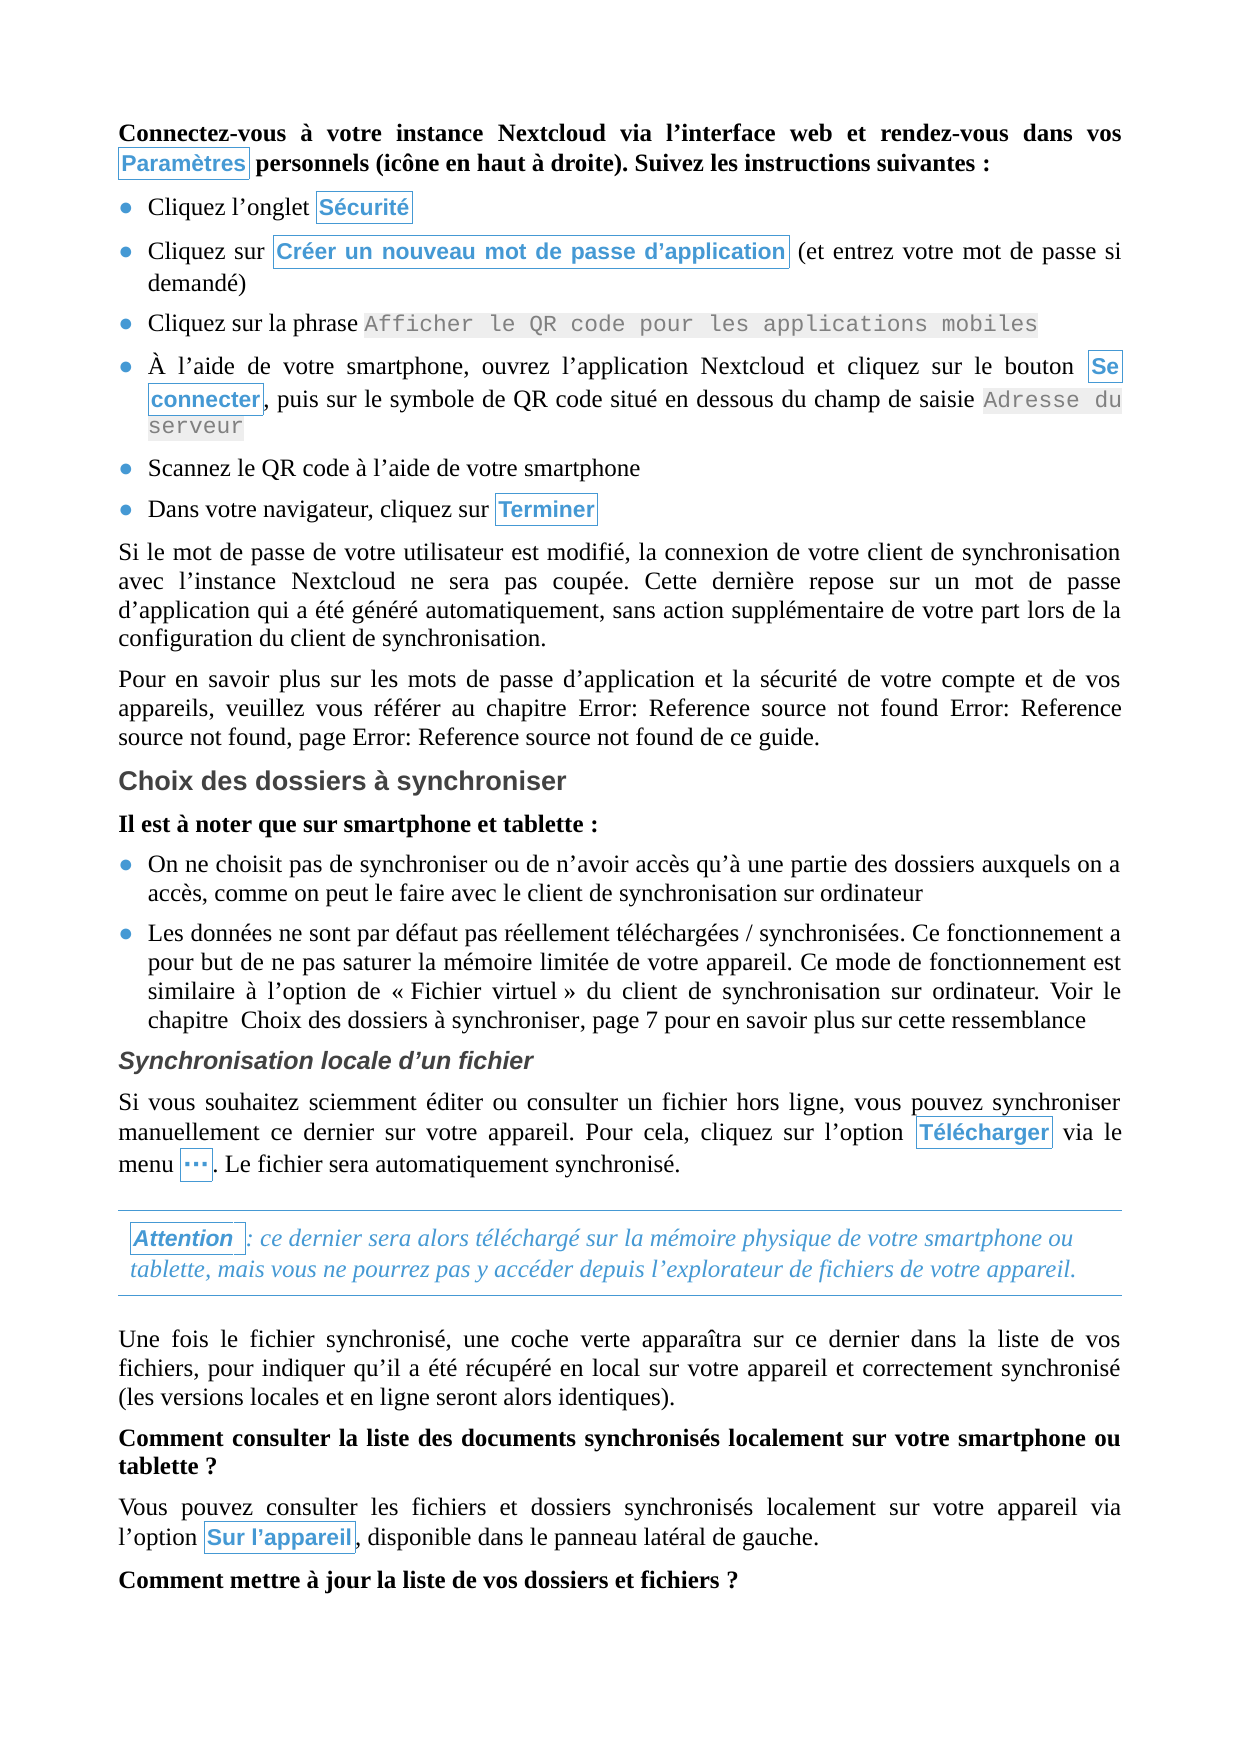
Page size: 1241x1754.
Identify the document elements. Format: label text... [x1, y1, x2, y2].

text Connectez-vous à votre instance Nextcloud via l’interface web et rendez-vous dans vos Paramètres personnels (icône en haut à droite). Suivez les instructions suivantes : [118, 118, 1122, 179]
list À l’aide de votre smartphone, ouvrez l’application Nextcloud et cliquez sur le bouton Se connecter, puis sur le symbole de QR code situé en dessous du champ de saisie Adresse du serveur [118, 350, 1122, 441]
list Sécurité [317, 192, 412, 223]
text Il est à noter que sur smartphone et tablette : [118, 809, 1122, 837]
text Si le mot de passe de votre utilisateur est modifié, la connexion de votre client de synchronisation avec l’instance Nextcloud ne sera pas coupée. Cette dernière repose sur un mot de passe d’application qui a été généré automatiquement, sans action supplémentaire de votre part lors de la configuration du client de synchronisation. [118, 537, 1122, 652]
text Comment consulter la liste des documents synchronisés localement sur votre smartphone ou tablette ? [118, 1423, 1122, 1480]
list [598, 493, 1122, 526]
list Terminer [496, 494, 597, 525]
list [413, 191, 1122, 223]
text Pour en savoir plus sur les mots de passe d’application et la sécurité de votre compte et de vos appareils, veuillez vous référer au chapitre Erreur : source de la référence non trouvée Erreur : source de la référence non trouvée, page Erreur : source de la référence non trouvée de ce guide. [118, 664, 1122, 750]
text Vous pouvez consulter les fichiers et dossiers synchronisés localement sur votre appareil via l’option Sur l’appareil, disponible dans le panneau latéral de gauche. [118, 1492, 1122, 1553]
list Scannez le QR code à l’aide de votre smartphone [118, 453, 1122, 481]
list Dans votre navigateur, cliquez sur [118, 493, 495, 526]
subtitle Synchronisation locale d’un fichier [118, 1046, 1122, 1075]
list Cliquez l’onglet [118, 191, 316, 223]
list Cliquez sur Créer un nouveau mot de passe d’application (et entrez votre mot de passe si demandé) [118, 235, 1122, 296]
list Les données ne sont par défaut pas réellement téléchargées / synchronisées. Ce fonctionnement a pour but de ne pas saturer la mémoire limitée de votre appareil. Ce mode de fonctionnement est similaire à l’option de « Fichier virtuel » du client de synchronisation sur ordinateur. Voir le chapitre Choix des dossiers à synchroniser, page 7 pour en savoir plus sur cette ressemblance [118, 918, 1122, 1033]
text Attention : ce dernier sera alors téléchargé sur la mémoire physique de votre smartphone ou tablette, mais vous ne pourrez pas y accéder depuis l’explorateur de fichiers de votre appareil. [118, 1211, 1122, 1295]
list Cliquez sur la phrase Afficher le QR code pour les applications mobiles [118, 308, 1122, 338]
subtitle Choix des dossiers à synchroniser [118, 765, 1122, 796]
text Si vous souhaitez sciemment éditer ou consulter un fichier hors ligne, vous pouvez synchroniser manuellement ce dernier sur votre appareil. Pour cela, cliquez sur l’option Télécharger via le menu ⋅⋅⋅. Le fichier sera automatiquement synchronisé. [118, 1087, 1122, 1181]
text Une fois le fichier synchronisé, une coche verte apparaîtra sur ce dernier dans la liste de vos fichiers, pour indiquer qu’il a été récupéré en local sur votre appareil et correctement synchronisé (les versions locales et en ligne seront alors identiques). [118, 1324, 1122, 1411]
text Comment mettre à jour la liste de vos dossiers et fichiers ? [118, 1565, 1122, 1593]
list On ne choisit pas de synchroniser ou de n’avoir accès qu’à une partie des dossiers auxquels on a accès, comme on peut le faire avec le client de synchronisation sur ordinateur [118, 849, 1122, 907]
